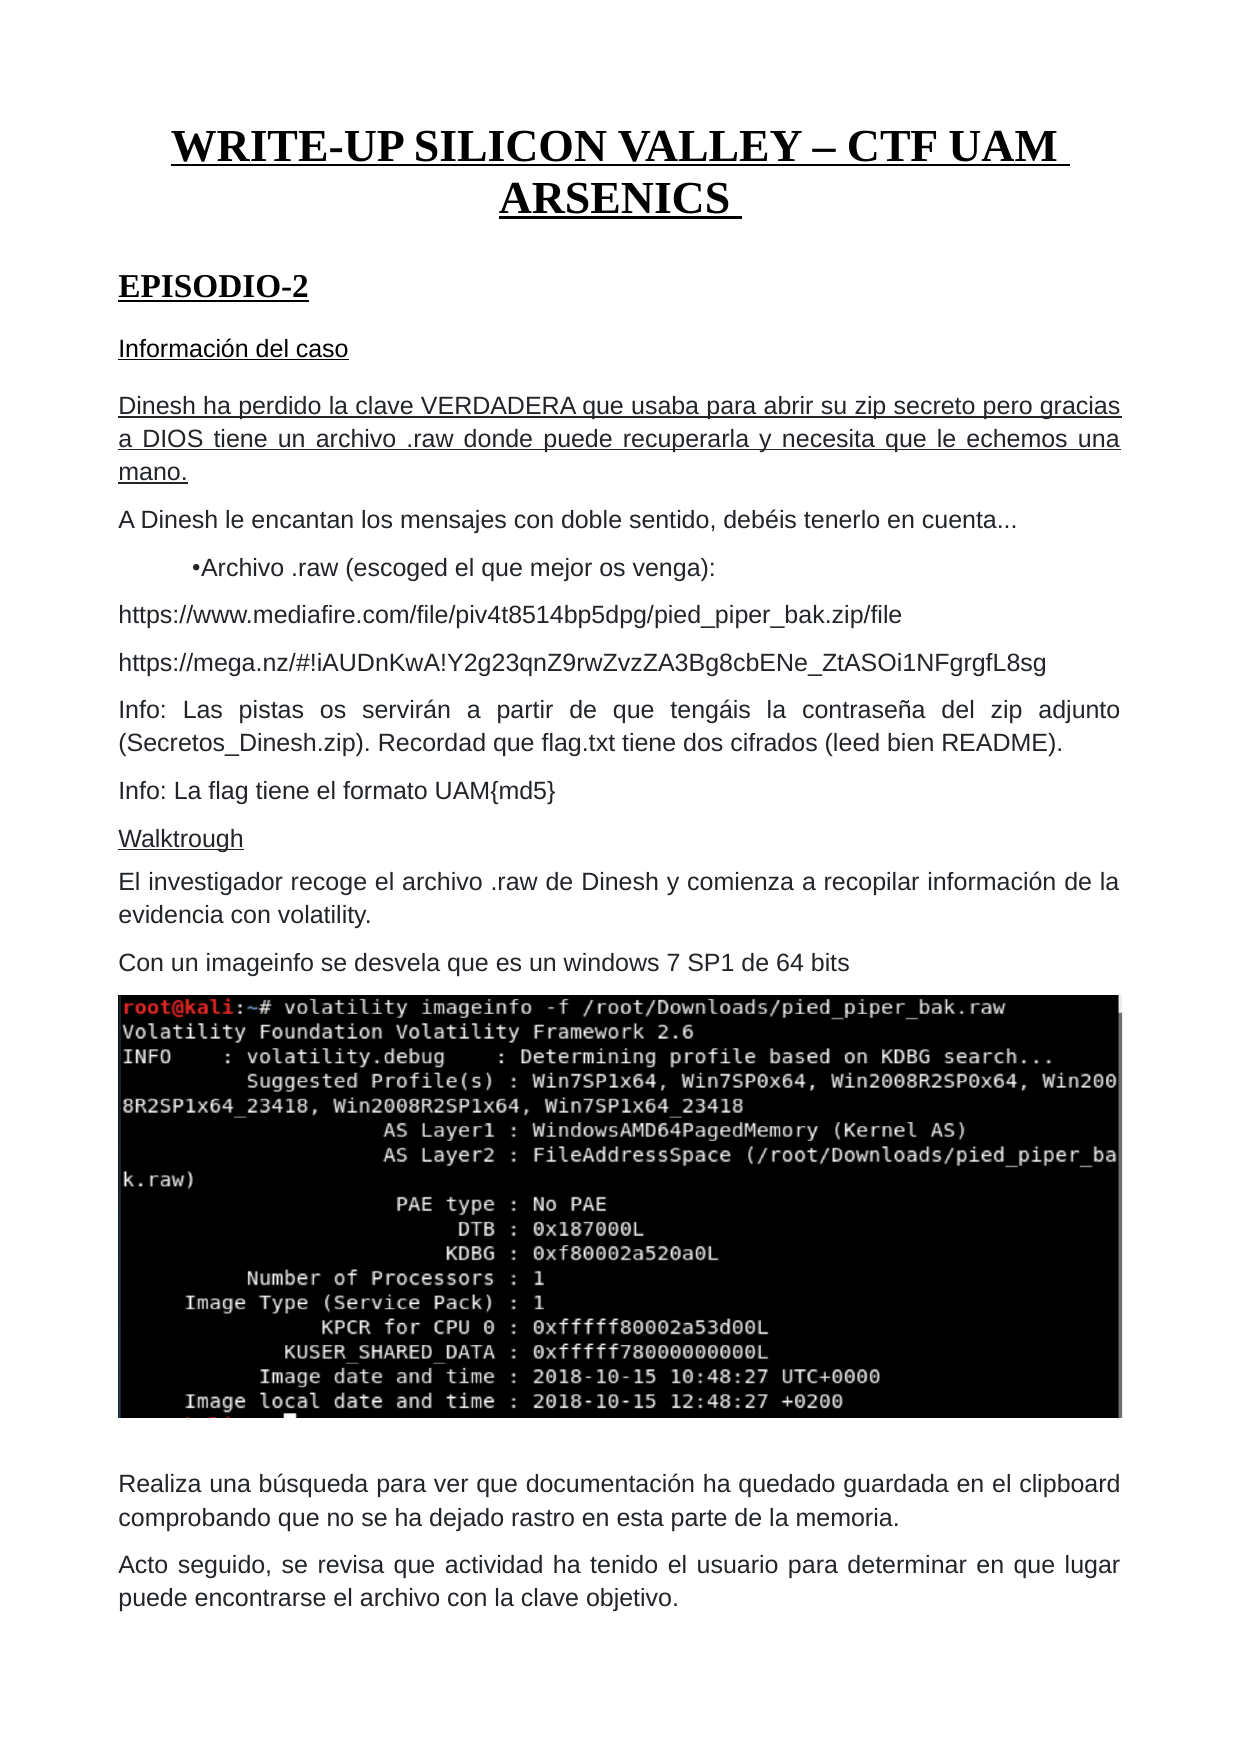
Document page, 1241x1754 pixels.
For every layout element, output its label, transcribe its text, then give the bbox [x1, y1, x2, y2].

text Realiza una búsqueda para ver que documentación ha quedado guardada en el clipboard comprobando que no se ha dejado rastro en esta parte de la memoria. [118, 1469, 1122, 1531]
text A Dinesh le encantan los mensajes con doble sentido, debéis tenerlo en cuenta... [118, 505, 1122, 534]
text https://mega.nz/#!iAUDnKwA!Y2g23qnZ9rwZvzZA3Bg8cbENe_ZtASOi1NFgrgfL8sg [118, 648, 1122, 677]
text a DIOS tiene un archivo .raw donde puede recuperarla y necesita que le echemos una mano. [118, 418, 1122, 486]
text EPISODIO-2 [118, 267, 1122, 305]
text Dinesh ha perdido la clave VERDADERA que usaba para abrir su zip secreto pero gracias [118, 391, 1122, 416]
text Acto seguido, se revisa que actividad ha tenido el usuario para determinar en que lugar puede encontrarse el archivo con la clave objetivo. [118, 1550, 1122, 1612]
text Walktrough [118, 824, 1122, 852]
text El investigador recoge el archivo .raw de Dinesh y comienza a recopilar información de la evidencia con volatility. [118, 867, 1122, 929]
text ARSENICS [118, 171, 1122, 223]
text WRITE-UP SILICON VALLEY – CTF UAM [118, 118, 1122, 171]
text Información del caso [118, 334, 1122, 362]
text https://www.mediafire.com/file/piv4t8514bp5dpg/pied_piper_bak.zip/file [118, 600, 1122, 629]
text Con un imageinfo se desvela que es un windows 7 SP1 de 64 bits [118, 948, 1122, 976]
text Info: La flag tiene el formato UAM{md5} [118, 776, 1122, 805]
picture [118, 995, 1123, 1418]
text Info: Las pistas os servirán a partir de que tengáis la contraseña del zip adjunto (Secretos_Dinesh.zip). Recordad que flag.txt tiene dos cifrados (leed bien README). [118, 695, 1122, 757]
list Archivo .raw (escoged el que mejor os venga): [118, 552, 1122, 581]
